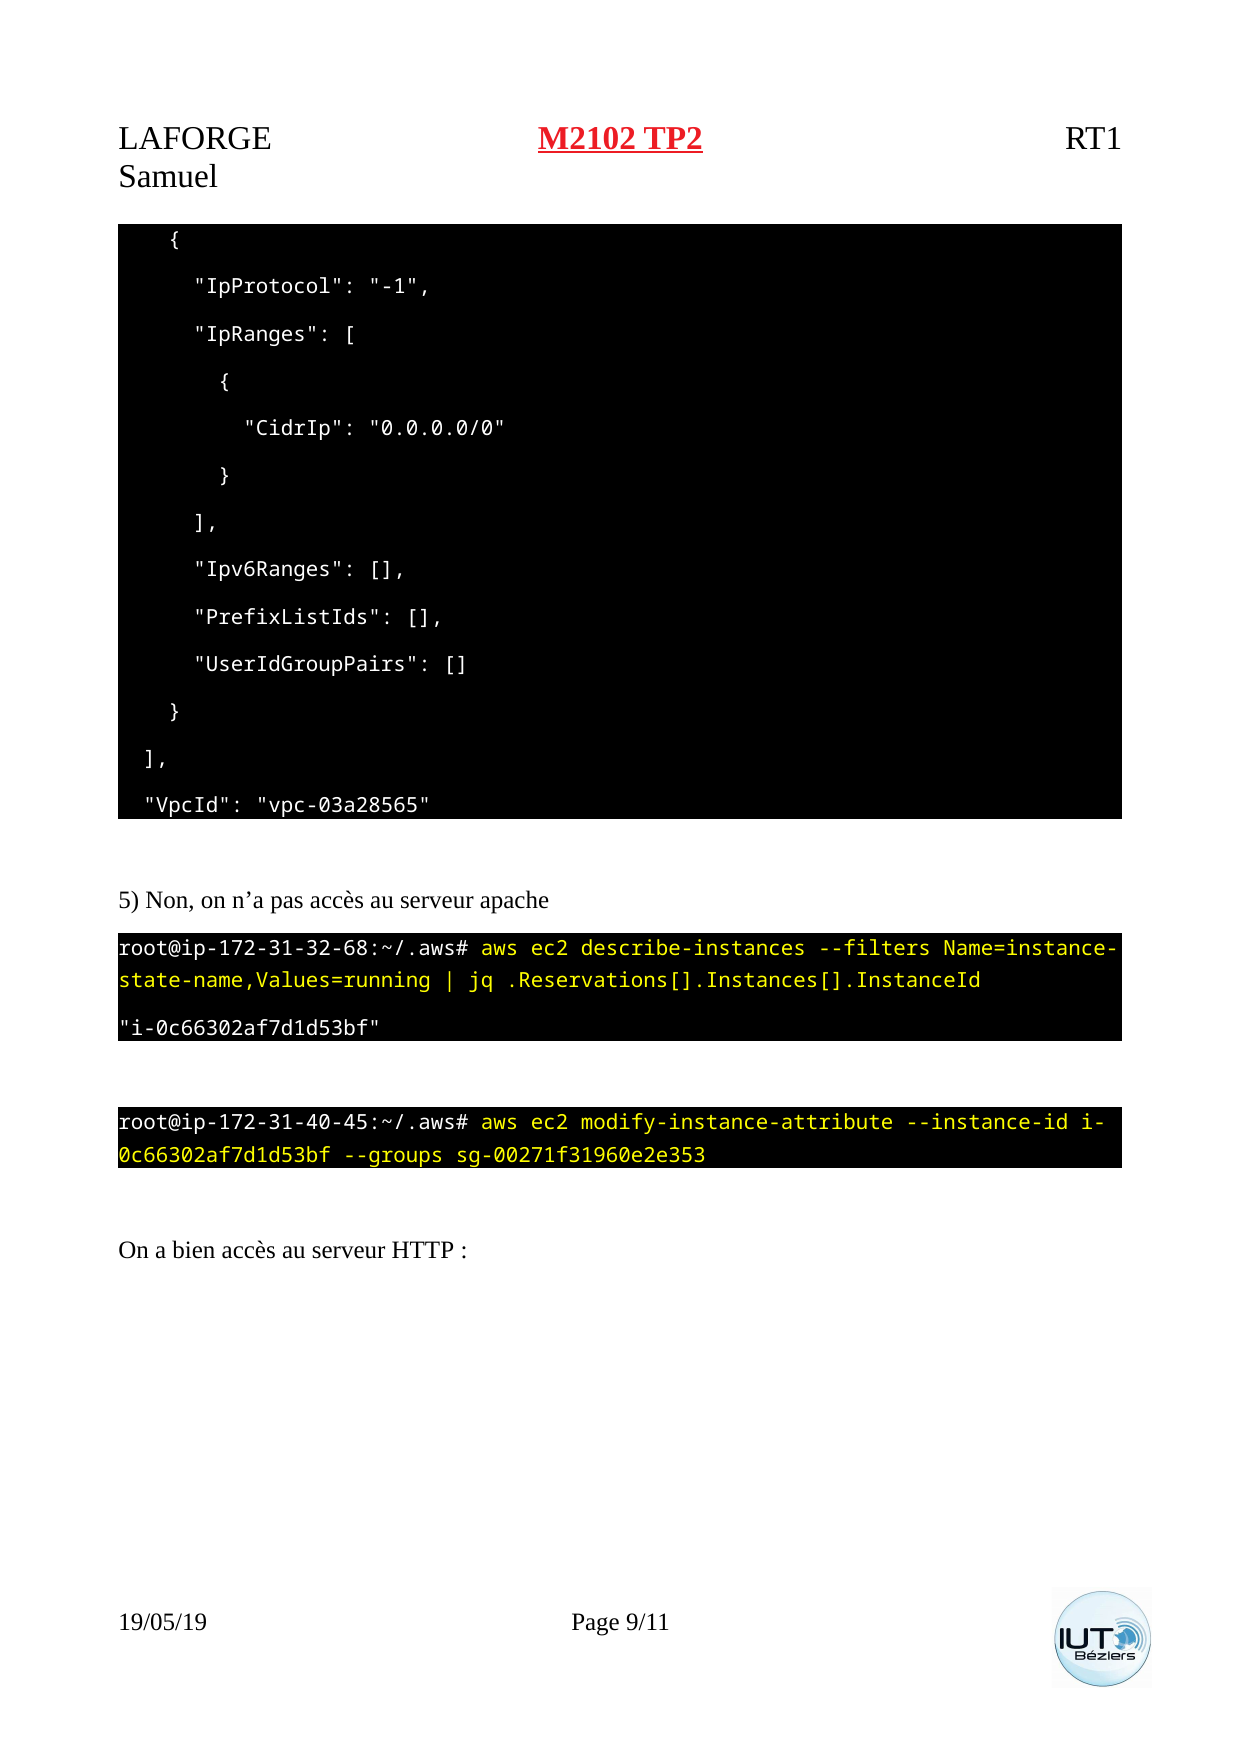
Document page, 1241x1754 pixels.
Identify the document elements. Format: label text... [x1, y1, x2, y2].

text "PrefixListIds": [], [443, 602, 1122, 630]
text root@ip-172-31-40-45:~/.aws# aws ec2 modify-instance-attribute --instance-id i-0c66302af7d1d53bf --groups sg-00271f31960e2e353 [118, 1107, 1122, 1168]
text "i-0c66302af7d1d53bf" [381, 1013, 1122, 1041]
text "UserIdGroupPairs": [] [468, 649, 1122, 677]
text root@ip-172-31-32-68:~/.aws# aws ec2 describe-instances --filters Name=instance-state-name,Values=running | jq .Reservations[].Instances[].InstanceId [118, 933, 1122, 994]
text ], [168, 743, 1122, 772]
text "CidrIp": "0.0.0.0/0" [506, 413, 1122, 441]
text "VpcId": "vpc-03a28565" [431, 791, 1122, 819]
text "IpRanges": [ [356, 319, 1122, 347]
text } [181, 696, 1122, 724]
picture [1051, 1587, 1153, 1688]
text On a bien accès au serveur HTTP : [118, 1235, 1122, 1264]
text 5) Non, on n’a pas accès au serveur apache [118, 885, 1122, 914]
text { [181, 224, 1122, 253]
text ], [118, 507, 1122, 536]
text "IpProtocol": "-1", [431, 271, 1122, 300]
text } [231, 460, 1122, 489]
text "Ipv6Ranges": [], [118, 554, 1122, 583]
text { [231, 366, 1122, 394]
